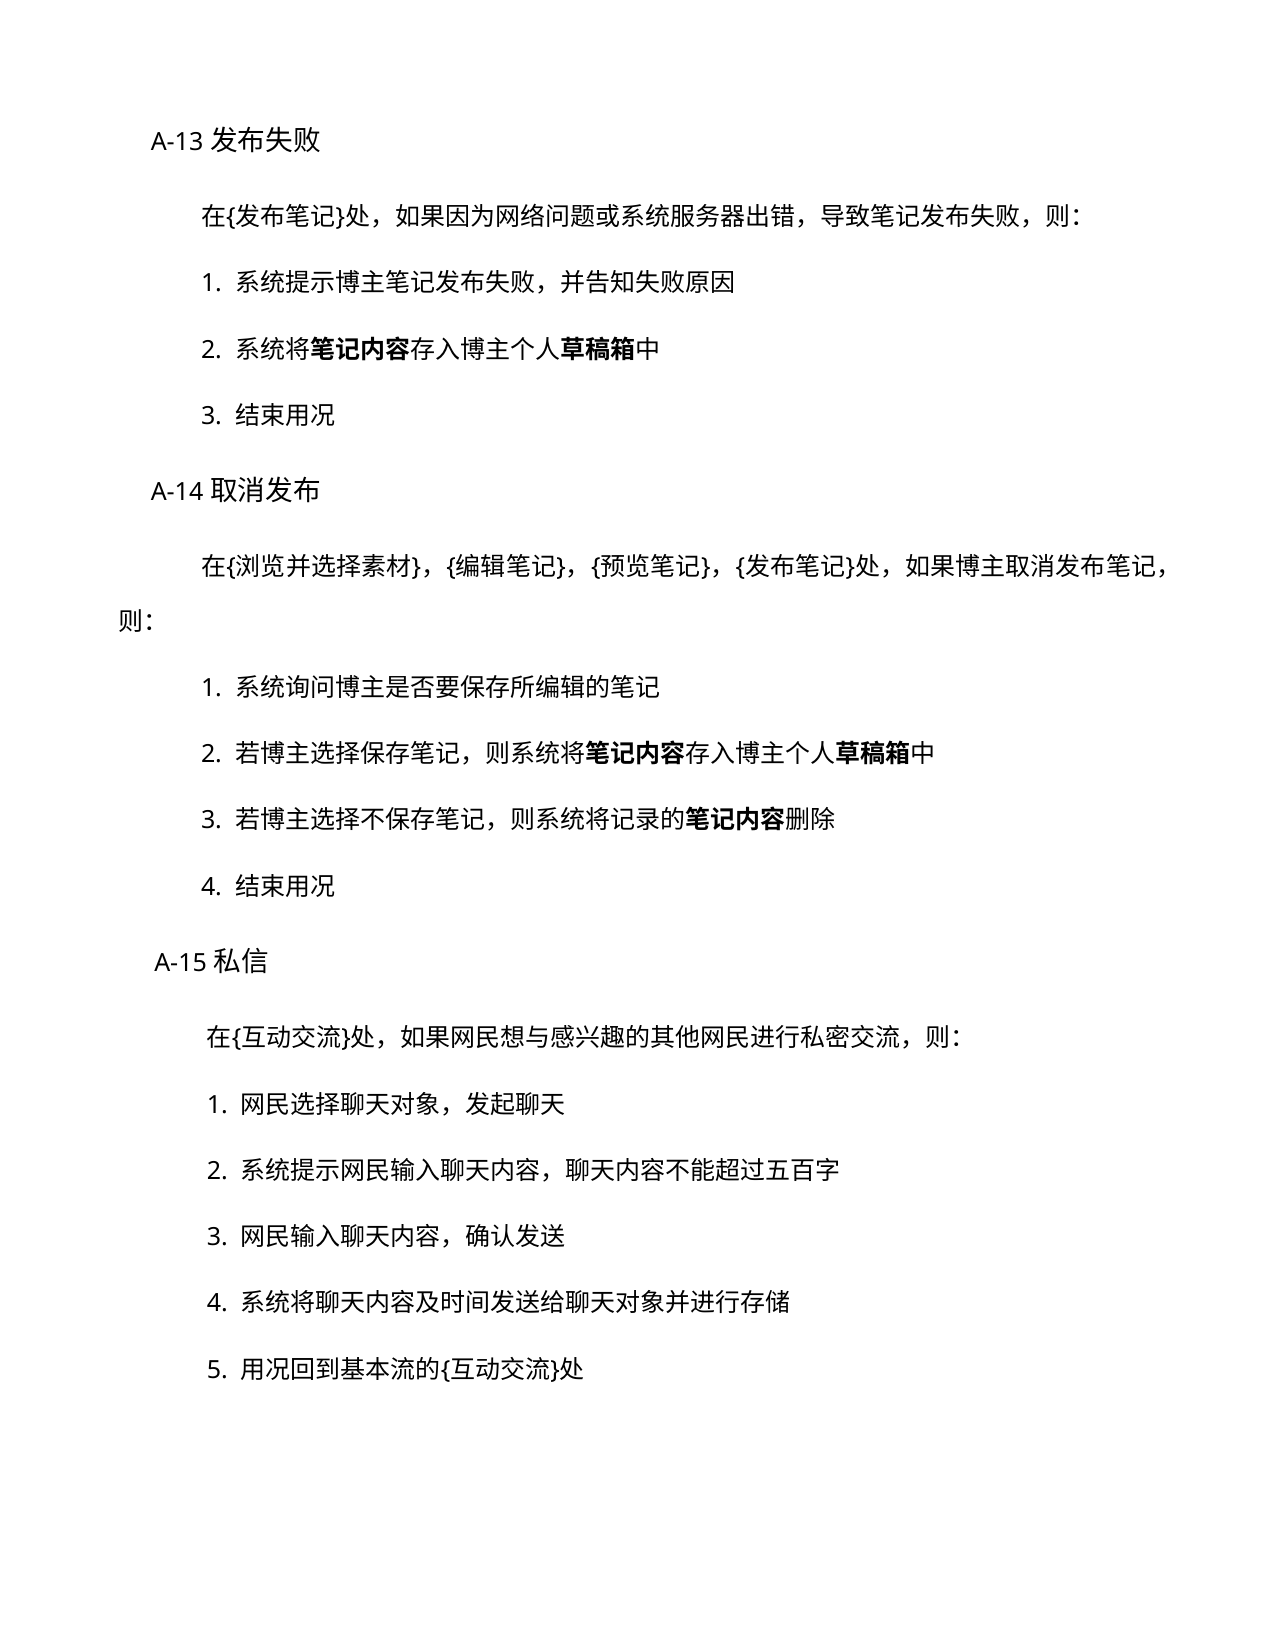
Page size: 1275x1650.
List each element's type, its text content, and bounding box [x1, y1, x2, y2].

text 2. 系统提示网民输入聊天内容，聊天内容不能超过五百字 [118, 1150, 1157, 1187]
text 4. 结束用况 [118, 866, 1157, 902]
text 1. 网民选择聊天对象，发起聊天 [118, 1084, 1157, 1120]
text 在{互动交流}处，如果网民想与感兴趣的其他网民进行私密交流，则： [118, 1018, 1157, 1054]
text 3. 若博主选择不保存笔记，则系统将记录的笔记内容删除 [118, 800, 1157, 836]
text 4. 系统将聊天内容及时间发送给聊天对象并进行存储 [118, 1283, 1157, 1319]
text 3. 网民输入聊天内容，确认发送 [118, 1217, 1157, 1253]
text 3. 结束用况 [118, 395, 1157, 432]
subtitle A-14 取消发布 [118, 468, 1157, 508]
text 2. 若博主选择保存笔记，则系统将笔记内容存入博主个人草稿箱中 [118, 734, 1157, 770]
text 1. 系统提示博主笔记发布失败，并告知失败原因 [118, 263, 1157, 299]
subtitle A-15 私信 [118, 939, 1157, 979]
text 在{发布笔记}处，如果因为网络问题或系统服务器出错，导致笔记发布失败，则： [118, 197, 1157, 233]
text 5. 用况回到基本流的{互动交流}处 [118, 1349, 1157, 1385]
text 在{浏览并选择素材}，{编辑笔记}，{预览笔记}，{发布笔记}处，如果博主取消发布笔记，则： [118, 547, 1157, 637]
subtitle A-13 发布失败 [118, 118, 1157, 158]
text 2. 系统将笔记内容存入博主个人草稿箱中 [118, 329, 1157, 365]
text 1. 系统询问博主是否要保存所编辑的笔记 [118, 667, 1157, 704]
